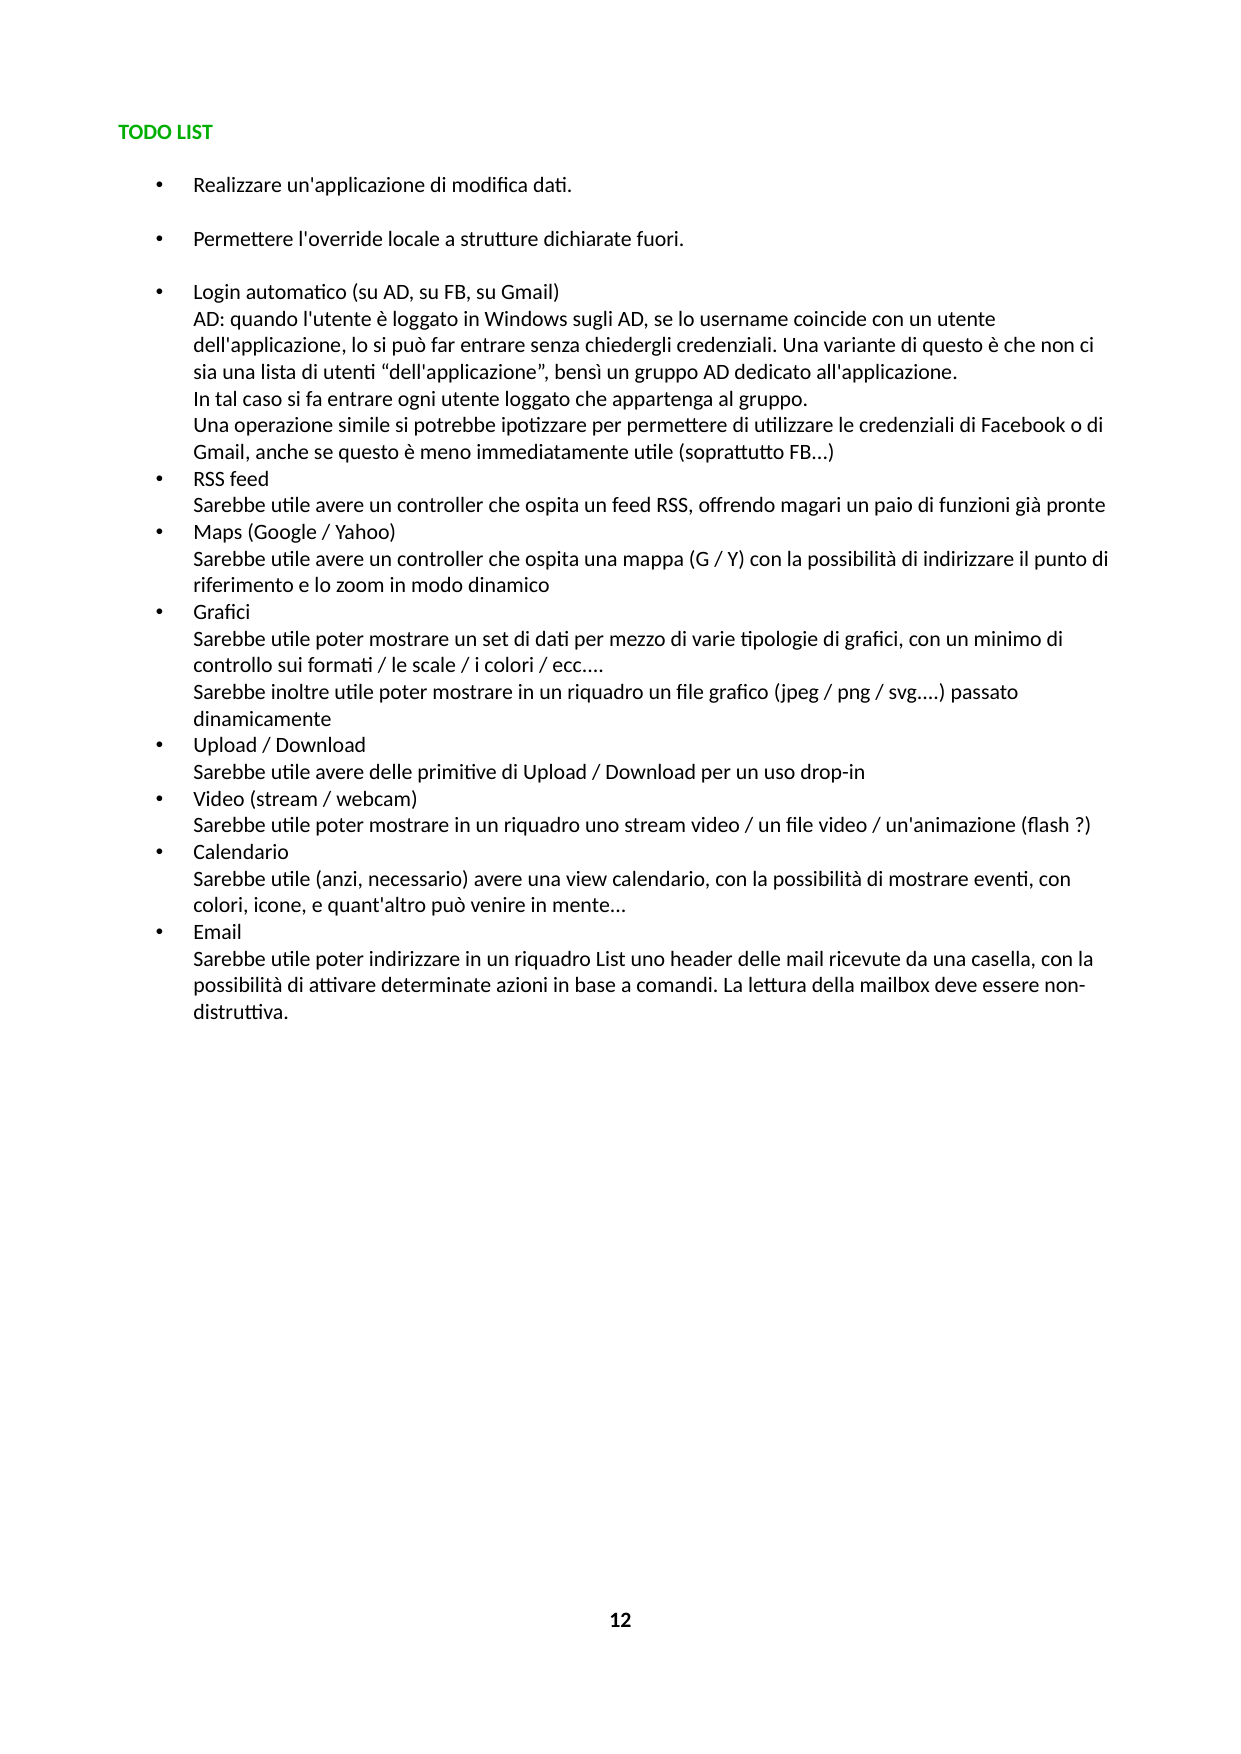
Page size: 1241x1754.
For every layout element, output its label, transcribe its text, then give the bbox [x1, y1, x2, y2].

list Sarebbe utile poter mostrare un set di dati per mezzo di varie tipologie di grafici, con un minimo di controllo sui formati / le scale / i colori / ecc.... [156, 625, 1122, 678]
list Sarebbe utile poter indirizzare in un riquadro List uno header delle mail ricevute da una casella, con la possibilità di attivare determinate azioni in base a comandi. La lettura della mailbox deve essere non-distruttiva. [156, 945, 1122, 1025]
list In tal caso si fa entrare ogni utente loggato che appartenga al gruppo. [156, 385, 1122, 411]
list Realizzare un'applicazione di modifica dati. [156, 171, 1122, 198]
list Sarebbe utile avere un controller che ospita una mappa (G / Y) con la possibilità di indirizzare il punto di riferimento e lo zoom in modo dinamico [156, 545, 1122, 598]
text TODO LIST [118, 118, 1122, 145]
list Grafici [156, 598, 1122, 625]
list Una operazione simile si potrebbe ipotizzare per permettere di utilizzare le credenziali di Facebook o di Gmail, anche se questo è meno immediatamente utile (soprattutto FB...) [156, 411, 1122, 465]
list Permettere l'override locale a strutture dichiarate fuori. [156, 225, 1122, 251]
list Video (stream / webcam) [156, 785, 1122, 811]
list Email [156, 918, 1122, 945]
list Sarebbe utile avere un controller che ospita un feed RSS, offrendo magari un paio di funzioni già pronte [156, 491, 1122, 518]
list Sarebbe inoltre utile poter mostrare in un riquadro un file grafico (jpeg / png / svg....) passato dinamicamente [156, 678, 1122, 731]
list Sarebbe utile poter mostrare in un riquadro uno stream video / un file video / un'animazione (flash ?) [156, 811, 1122, 838]
list Sarebbe utile (anzi, necessario) avere una view calendario, con la possibilità di mostrare eventi, con colori, icone, e quant'altro può venire in mente... [156, 865, 1122, 918]
list AD: quando l'utente è loggato in Windows sugli AD, se lo username coincide con un utente dell'applicazione, lo si può far entrare senza chiedergli credenziali. Una variante di questo è che non ci sia una lista di utenti “dell'applicazione”, bensì un gruppo AD dedicato all'applicazione. [156, 305, 1122, 385]
list Calendario [156, 838, 1122, 865]
list Maps (Google / Yahoo) [156, 518, 1122, 545]
list Login automatico (su AD, su FB, su Gmail) [156, 278, 1122, 305]
list Upload / Download [156, 731, 1122, 758]
list Sarebbe utile avere delle primitive di Upload / Download per un uso drop-in [156, 758, 1122, 785]
list RSS feed [156, 465, 1122, 491]
